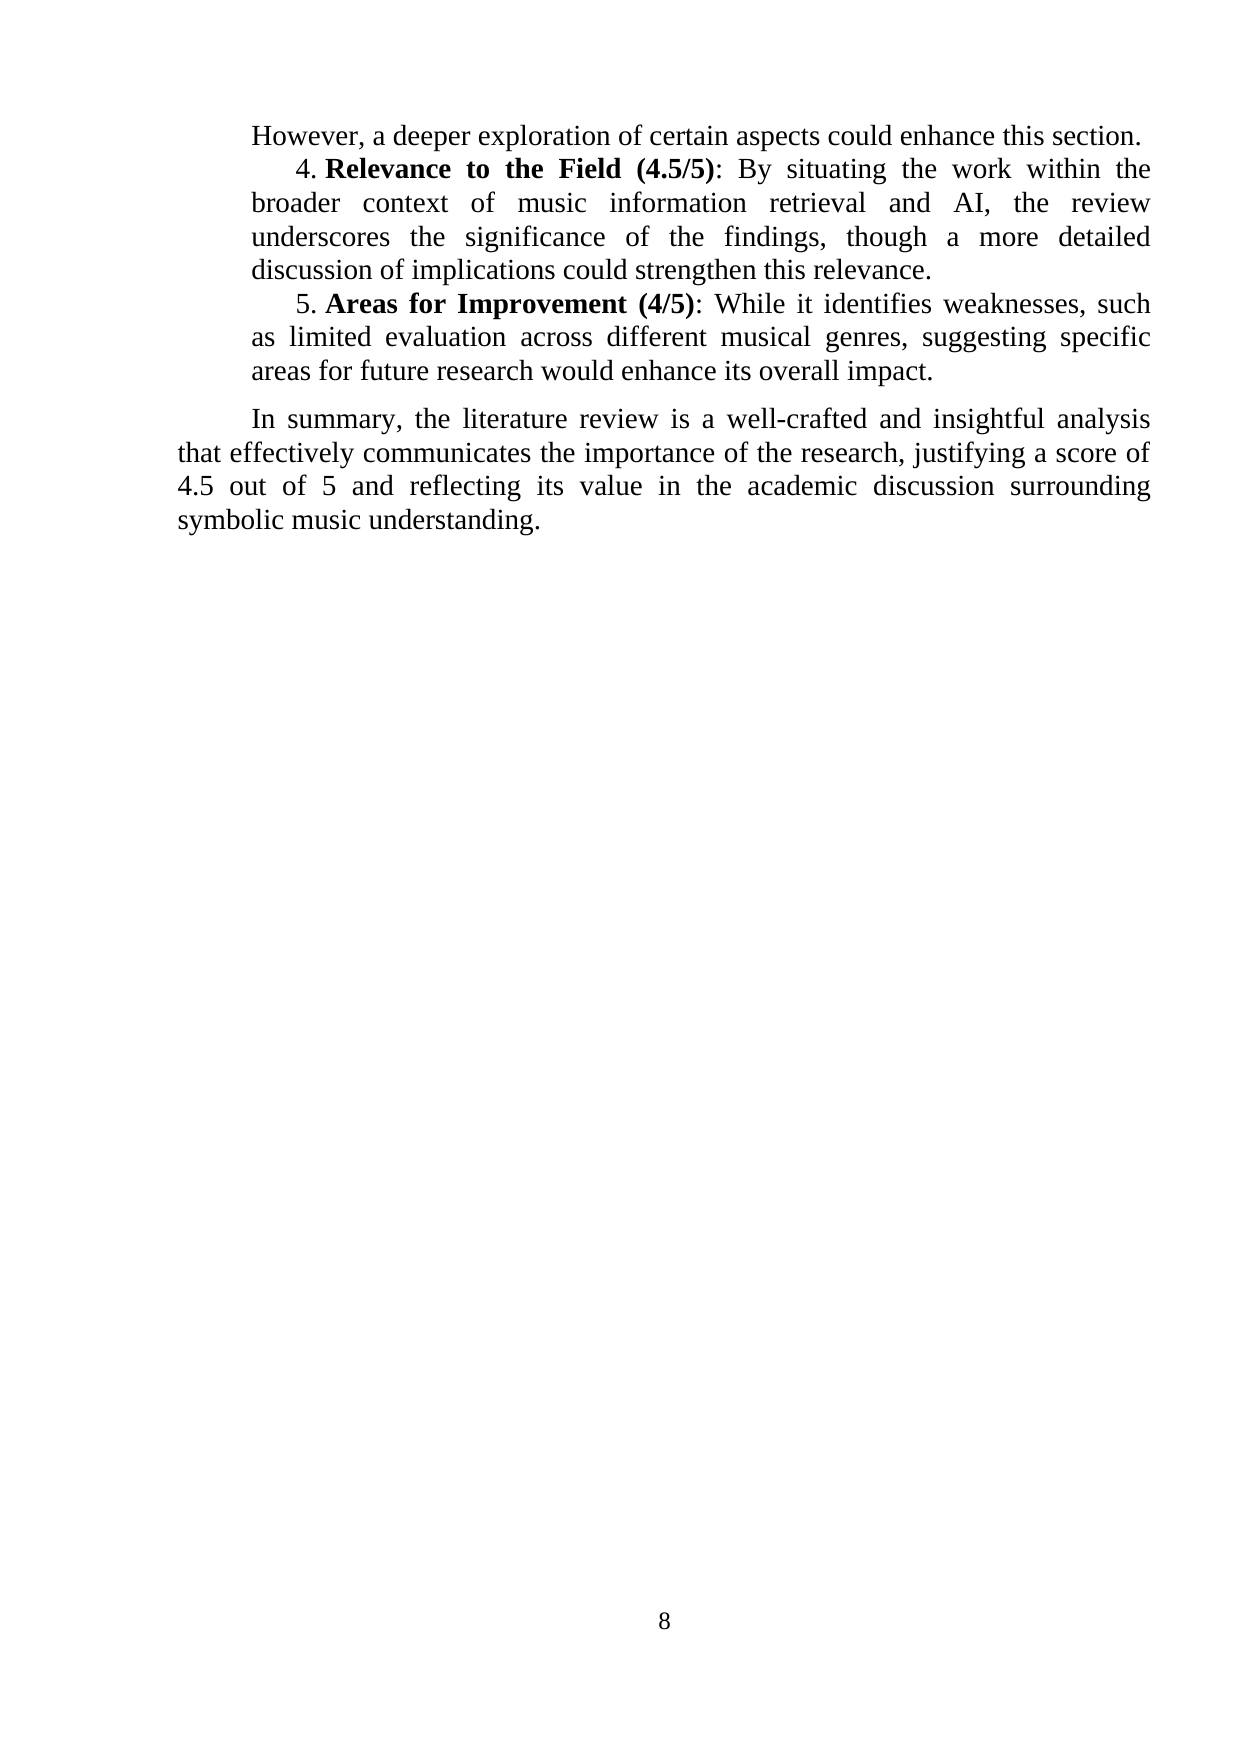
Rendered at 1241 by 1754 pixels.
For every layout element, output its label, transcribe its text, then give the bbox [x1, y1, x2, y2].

list Areas for Improvement (4/5): While it identifies weaknesses, such as limited evaluation across different musical genres, suggesting specific areas for future research would enhance its overall impact. [222, 286, 1152, 386]
text In summary, the literature review is a well-crafted and insightful analysis that effectively communicates the importance of the research, justifying a score of 4.5 out of 5 and reflecting its value in the academic discussion surrounding symbolic music understanding. [177, 401, 1152, 535]
list However, a deeper exploration of certain aspects could enhance this section. [222, 118, 1152, 152]
list Relevance to the Field (4.5/5): By situating the work within the broader context of music information retrieval and AI, the review underscores the significance of the findings, though a more detailed discussion of implications could strengthen this relevance. [222, 152, 1152, 286]
